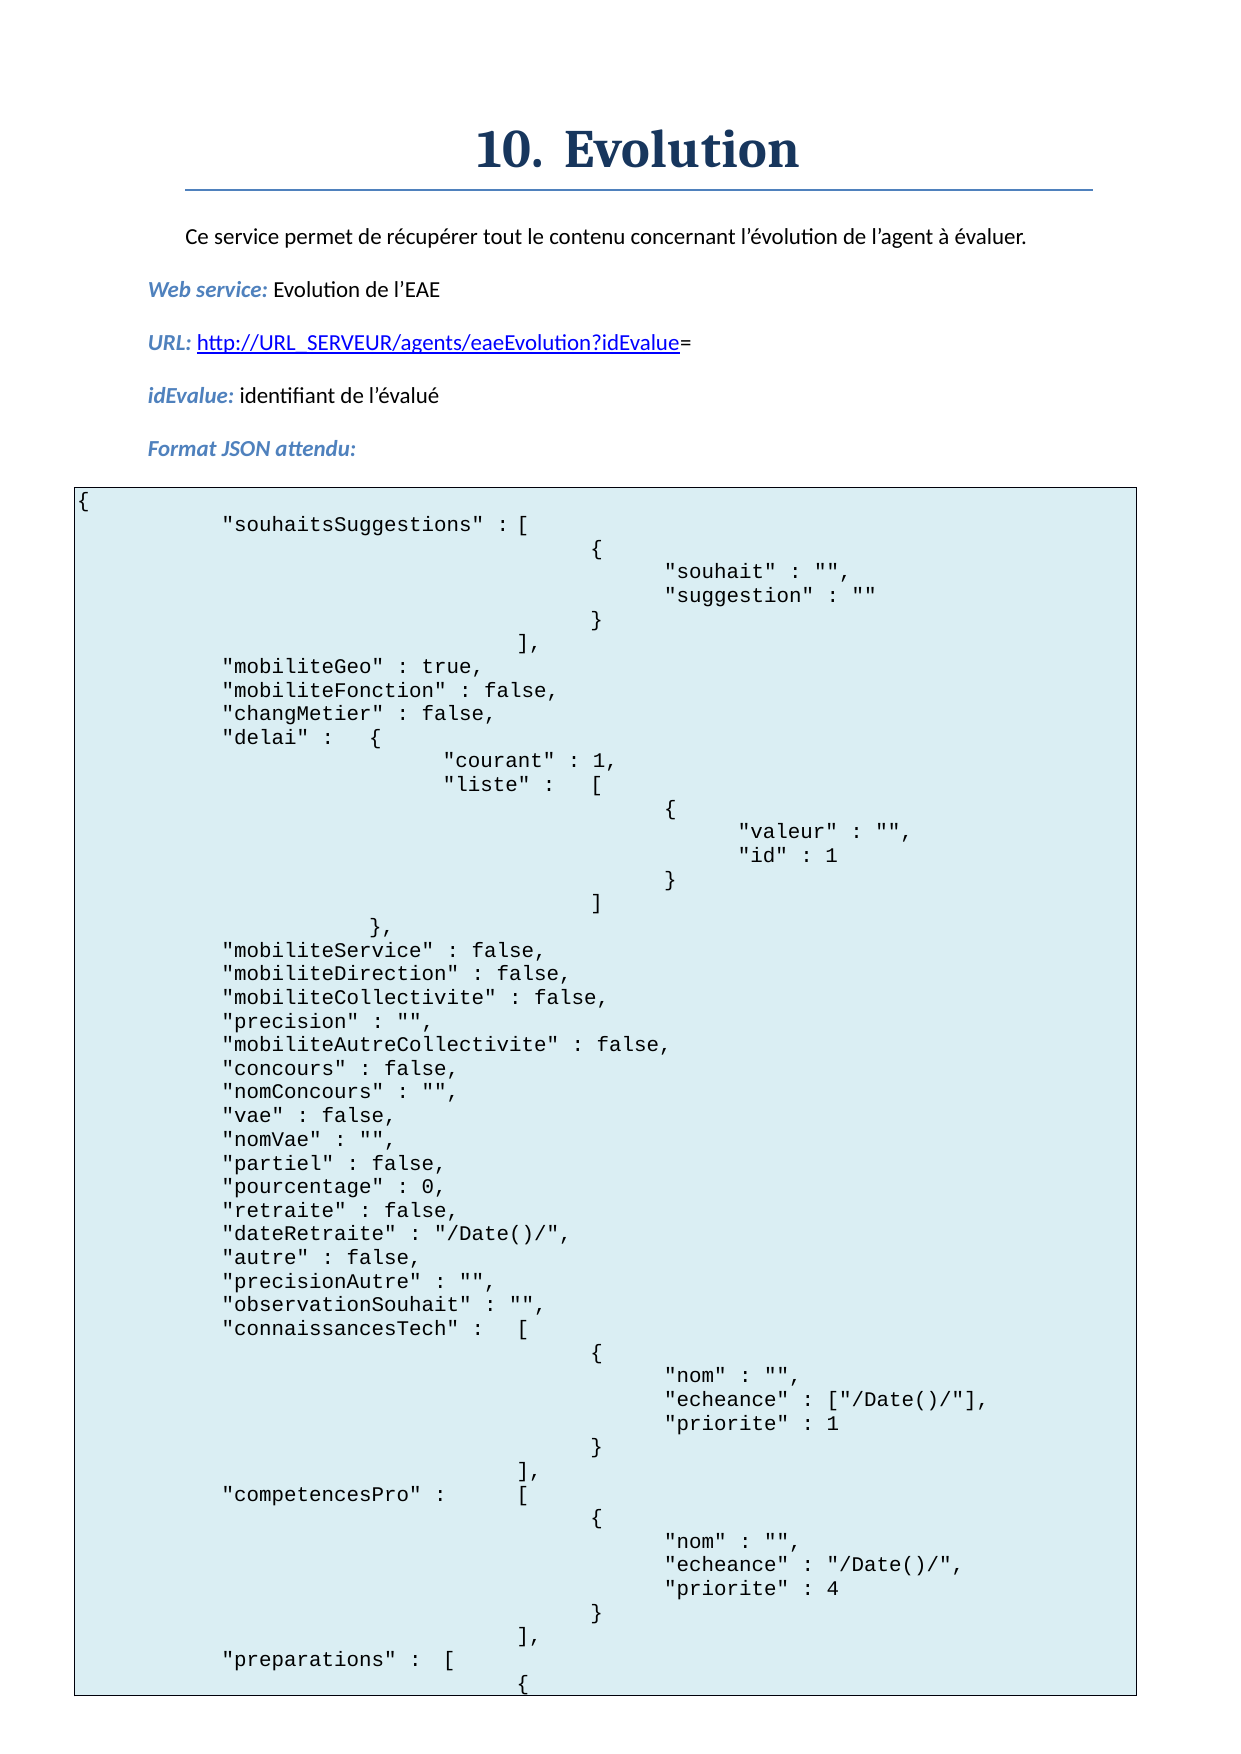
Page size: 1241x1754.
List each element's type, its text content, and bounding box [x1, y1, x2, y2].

text "echeance" : ["/Date()/"], [75, 1386, 1136, 1409]
text idEvalue: identifiant de l’évalué [148, 381, 1093, 409]
text "priorite" : 1 [75, 1409, 1136, 1433]
title Evolution [185, 118, 1093, 189]
text "mobiliteService" : false, [75, 937, 1136, 960]
text "id" : 1 [75, 842, 1136, 866]
text "precision" : "", [75, 1007, 1136, 1031]
text "liste" : [ [75, 771, 1136, 795]
text "mobiliteFonction" : false, [75, 676, 1136, 700]
text "competencesPro" : [ [75, 1480, 1136, 1504]
text }, [75, 913, 1136, 937]
text "valeur" : "", [75, 818, 1136, 842]
text "retraite" : false, [75, 1197, 1136, 1220]
text "vae" : false, [75, 1102, 1136, 1126]
text "autre" : false, [75, 1244, 1136, 1268]
text { [75, 534, 1136, 558]
text ], [75, 1457, 1136, 1480]
text ], [75, 1622, 1136, 1646]
text "dateRetraite" : "/Date()/", [75, 1220, 1136, 1244]
text "observationSouhait" : "", [75, 1291, 1136, 1315]
text "concours" : false, [75, 1055, 1136, 1078]
text "echeance" : "/Date()/", [75, 1551, 1136, 1575]
text "preparations" : [ [75, 1646, 1136, 1669]
text { [75, 1338, 1136, 1362]
text } [75, 1433, 1136, 1457]
text } [75, 866, 1136, 889]
text Format JSON attendu: [148, 434, 1093, 462]
text Web service: Evolution de l’EAE [148, 275, 1093, 303]
text "mobiliteGeo" : true, [75, 653, 1136, 676]
text "nom" : "", [75, 1528, 1136, 1551]
text "nomConcours" : "", [75, 1078, 1136, 1102]
text "souhait" : "", [75, 558, 1136, 582]
text Ce service permet de récupérer tout le contenu concernant l’évolution de l’agent à évaluer. [148, 222, 1093, 250]
text "connaissancesTech" : [ [75, 1315, 1136, 1338]
text { [75, 1504, 1136, 1528]
text { [75, 795, 1136, 818]
text "souhaitsSuggestions" : [ [75, 511, 1136, 534]
text "suggestion" : "" [75, 582, 1136, 606]
text "nom" : "", [75, 1362, 1136, 1386]
text "delai" : { [75, 724, 1136, 747]
text URL: http://URL_SERVEUR/agents/eaeEvolution?idEvalue= [148, 328, 1093, 356]
text { [75, 1669, 1136, 1695]
text "pourcentage" : 0, [75, 1173, 1136, 1197]
text } [75, 606, 1136, 629]
text "mobiliteAutreCollectivite" : false, [75, 1031, 1136, 1055]
text "partiel" : false, [75, 1149, 1136, 1173]
text "mobiliteDirection" : false, [75, 960, 1136, 984]
text "precisionAutre" : "", [75, 1268, 1136, 1291]
text ], [75, 629, 1136, 653]
text ] [75, 889, 1136, 913]
text "nomVae" : "", [75, 1126, 1136, 1149]
text "priorite" : 4 [75, 1575, 1136, 1599]
text } [75, 1599, 1136, 1622]
text { [75, 488, 1136, 511]
text "mobiliteCollectivite" : false, [75, 984, 1136, 1007]
text "changMetier" : false, [75, 700, 1136, 724]
text "courant" : 1, [75, 747, 1136, 771]
